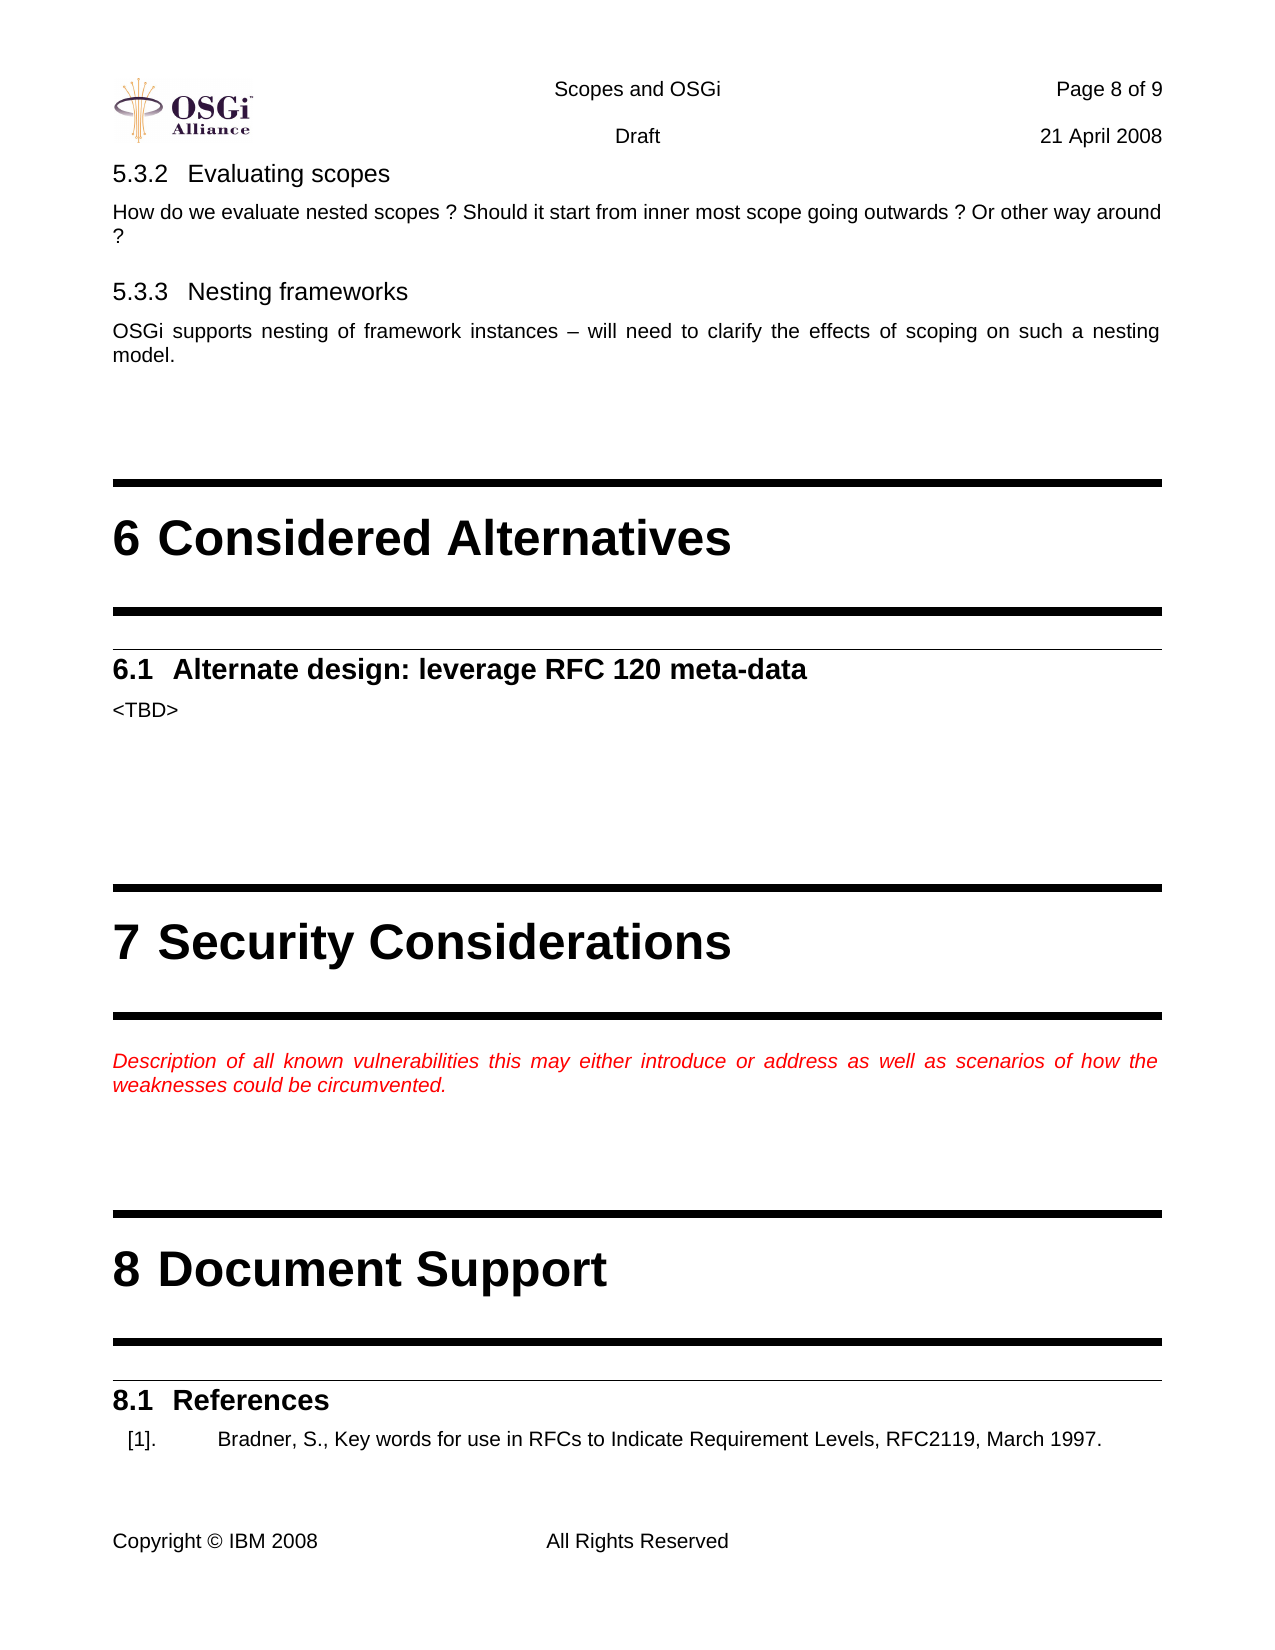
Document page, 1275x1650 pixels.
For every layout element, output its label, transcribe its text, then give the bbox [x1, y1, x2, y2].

text <TBD> [112, 698, 1162, 722]
picture [114, 78, 254, 143]
subtitle Nesting frameworks [112, 277, 1162, 306]
list Bradner, S., Key words for use in RFCs to Indicate Requirement Levels, RFC2119, March 1997. [127, 1427, 1162, 1451]
text OSGi supports nesting of framework instances – will need to clarify the effects of scoping on such a nesting model. [112, 318, 1162, 366]
subtitle Evaluating scopes [112, 159, 1162, 188]
subtitle Considered Alternatives [112, 480, 1162, 616]
subtitle Alternate design: leverage RFC 120 meta-data [112, 650, 1162, 686]
text How do we evaluate nested scopes ? Should it start from inner most scope going outwards ? Or other way around ? [112, 200, 1162, 248]
subtitle Security Considerations [112, 885, 1162, 1020]
subtitle Document Support [112, 1211, 1162, 1346]
text Description of all known vulnerabilities this may either introduce or address as well as scenarios of how the weaknesses could be circumvented. [112, 1049, 1162, 1097]
subtitle References [112, 1381, 1162, 1416]
